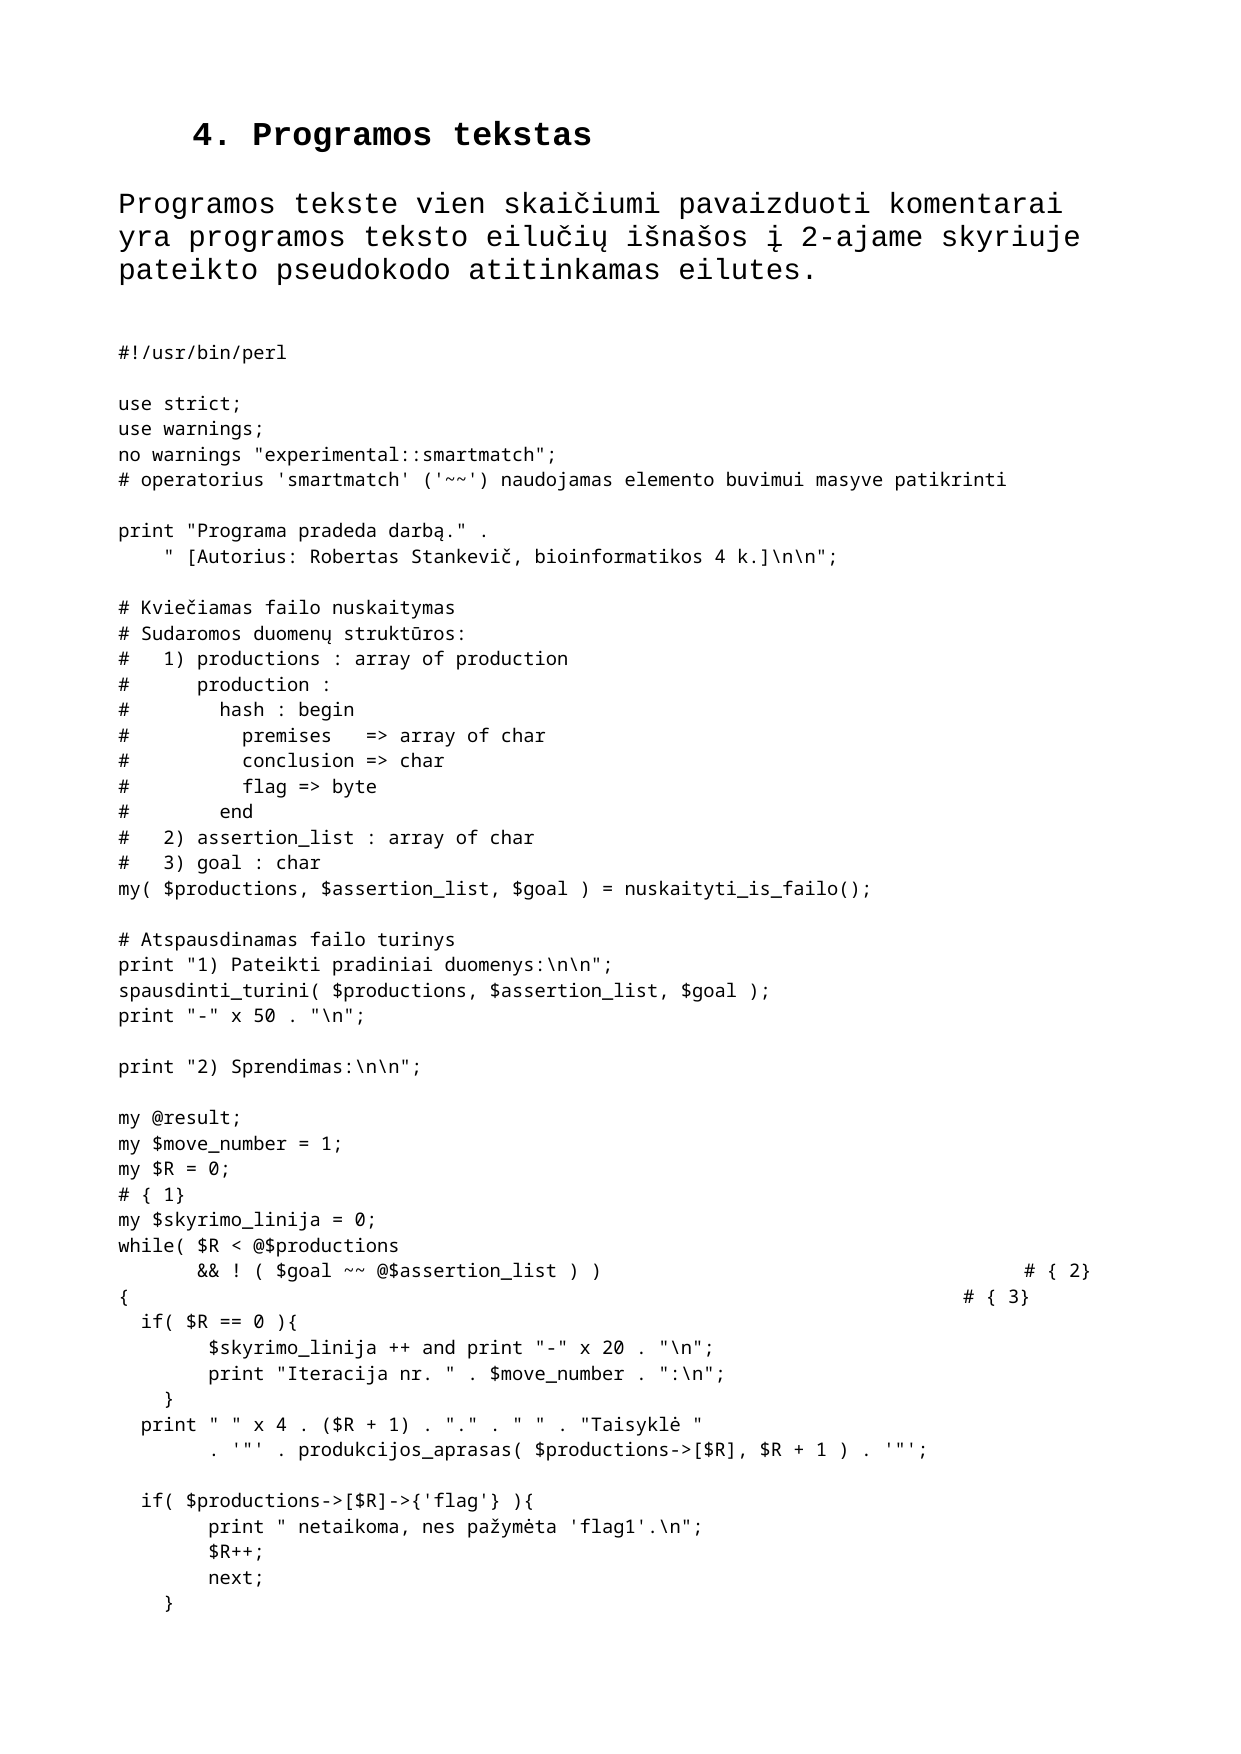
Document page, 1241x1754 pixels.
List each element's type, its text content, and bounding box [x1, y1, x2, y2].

text while( $R < @$productions [118, 1232, 1122, 1258]
text if( $R == 0 ){ [118, 1309, 1122, 1334]
text # operatorius 'smartmatch' ('~~') naudojamas elemento buvimui masyve patikrinti [118, 467, 1122, 492]
text print "Programa pradeda darbą." . [118, 518, 1122, 543]
text #!/usr/bin/perl [118, 339, 1122, 364]
text Programos tekste vien skaičiumi pavaizduoti komentarai yra programos teksto eilučių išnašos į 2-ajame skyriuje pateikto pseudokodo atitinkamas eilutes. [118, 189, 1122, 288]
text my $R = 0; # { 1} [118, 1156, 1122, 1207]
text # Sudaromos duomenų struktūros: [118, 620, 1122, 645]
text next; [118, 1564, 1122, 1589]
text my @result; [118, 1105, 1122, 1130]
text # premises => array of char [118, 722, 1122, 747]
text } [118, 1589, 1122, 1615]
text . '"' . produkcijos_aprasas( $productions->[$R], $R + 1 ) . '"'; [118, 1436, 1122, 1462]
text # Kviečiamas failo nuskaitymas [118, 594, 1122, 620]
text use strict; [118, 390, 1122, 416]
text # Atspausdinamas failo turinys [118, 926, 1122, 952]
text no warnings "experimental::smartmatch"; [118, 441, 1122, 467]
text $skyrimo_linija ++ and print "-" x 20 . "\n"; [118, 1334, 1122, 1360]
text print "1) Pateikti pradiniai duomenys:\n\n"; [118, 952, 1122, 977]
text } [118, 1385, 1122, 1411]
text " [Autorius: Robertas Stankevič, bioinformatikos 4 k.]\n\n"; [118, 543, 1122, 569]
text # production : [118, 671, 1122, 696]
text # flag => byte [118, 773, 1122, 798]
text # end [118, 798, 1122, 824]
text && ! ( $goal ~~ @$assertion_list ) ) # { 2} [118, 1258, 1122, 1283]
text my( $productions, $assertion_list, $goal ) = nuskaityti_is_failo(); [118, 875, 1122, 901]
text # hash : begin [118, 696, 1122, 722]
text # 3) goal : char [118, 849, 1122, 875]
text print "2) Sprendimas:\n\n"; [118, 1054, 1122, 1079]
text my $skyrimo_linija = 0; [118, 1207, 1122, 1232]
text use warnings; [118, 416, 1122, 441]
text if( $productions->[$R]->{'flag'} ){ [118, 1487, 1122, 1513]
text print "Iteracija nr. " . $move_number . ":\n"; [118, 1360, 1122, 1385]
text $R++; [118, 1538, 1122, 1564]
text 4. Programos tekstas [192, 118, 1122, 156]
text { # { 3} [118, 1283, 1122, 1309]
text print " " x 4 . ($R + 1) . "." . " " . "Taisyklė " [118, 1411, 1122, 1436]
text spausdinti_turini( $productions, $assertion_list, $goal ); [118, 977, 1122, 1003]
text print " netaikoma, nes pažymėta 'flag1'.\n"; [118, 1513, 1122, 1538]
text # 2) assertion_list : array of char [118, 824, 1122, 849]
text # conclusion => char [118, 747, 1122, 773]
text # 1) productions : array of production [118, 645, 1122, 671]
text print "-" x 50 . "\n"; [118, 1003, 1122, 1028]
text my $move_number = 1; [118, 1130, 1122, 1156]
